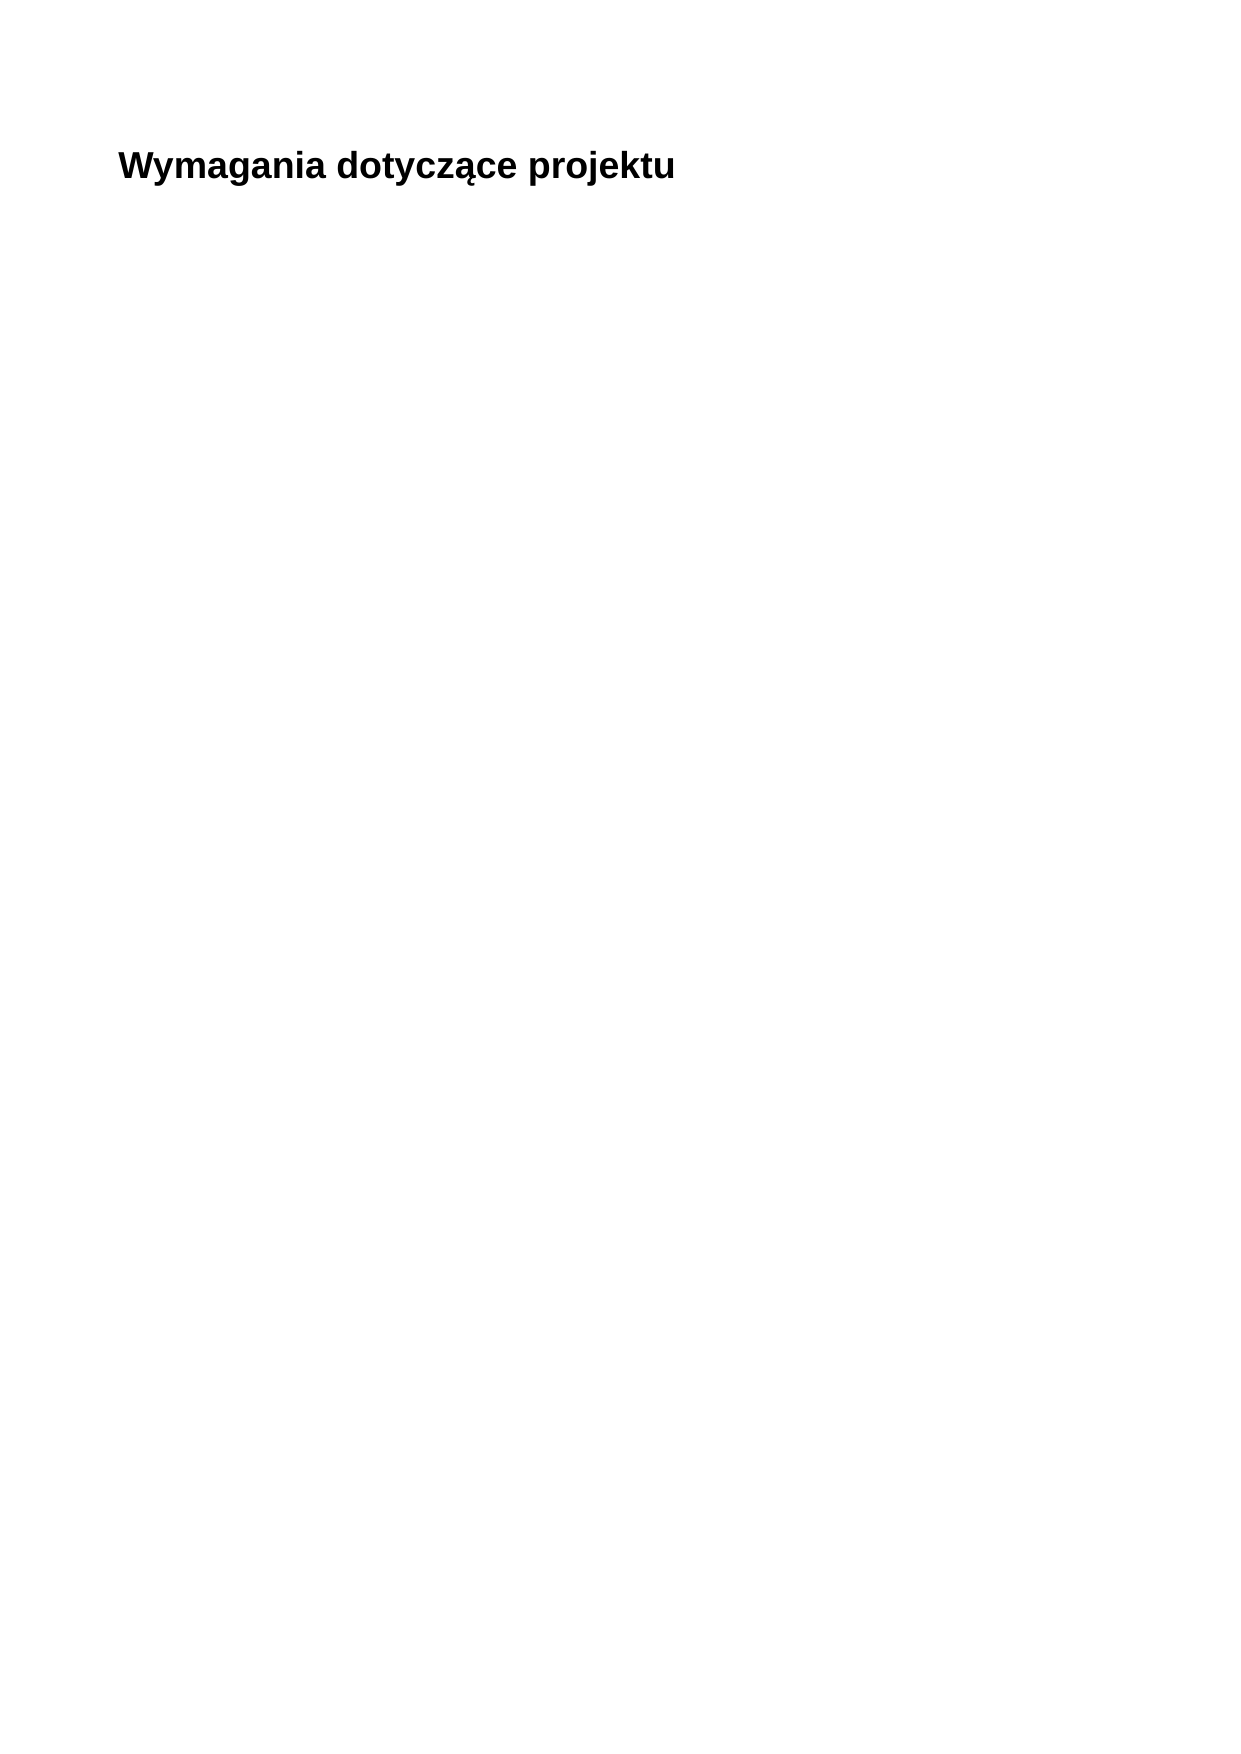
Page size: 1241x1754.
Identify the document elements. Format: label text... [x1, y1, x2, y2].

subtitle Wymagania dotyczące projektu [118, 143, 1122, 186]
